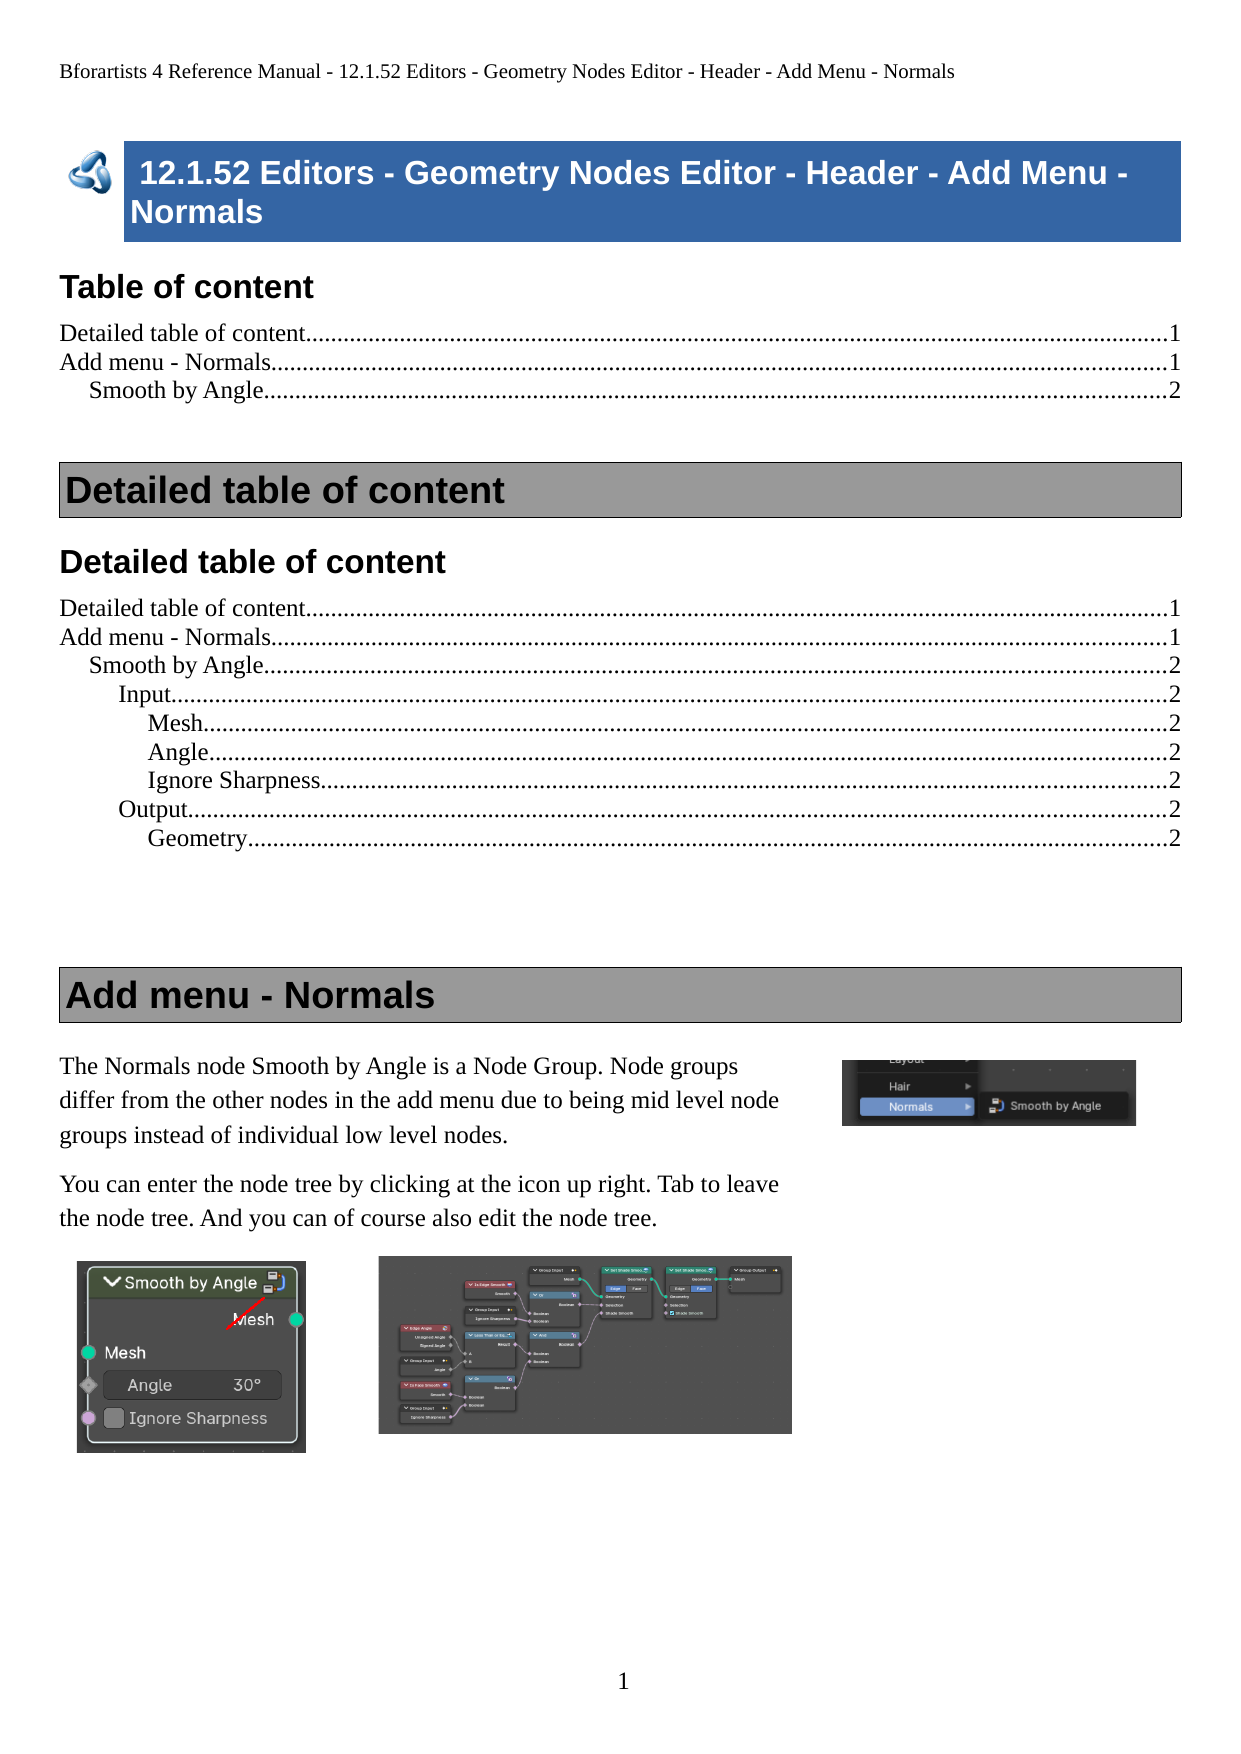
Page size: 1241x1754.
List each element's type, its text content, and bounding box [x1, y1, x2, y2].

text Add menu - Normals 1 [59, 622, 1181, 650]
text Geometry 2 [147, 823, 1181, 852]
table_header 12.1.52 Editors - Geometry Nodes Editor - Header - Add Menu - Normals [124, 141, 1181, 242]
text Add menu - Normals 1 [59, 347, 1181, 375]
text Output 2 [118, 794, 1181, 823]
text Detailed table of content 1 [59, 318, 1181, 347]
subtitle Detailed table of content [59, 542, 1181, 580]
picture [65, 147, 114, 197]
table_header Detailed table of content [60, 463, 1181, 517]
text Mesh 2 [147, 708, 1181, 737]
picture [842, 1060, 1137, 1126]
text Input 2 [118, 679, 1181, 708]
text Smooth by Angle 2 [88, 375, 1181, 404]
text Angle 2 [147, 737, 1181, 765]
picture [76, 1261, 306, 1453]
text The Normals node Smooth by Angle is a Node Group. Node groups differ from the other nodes in the add menu due to being mid level node groups instead of individual low level nodes. [59, 1051, 1181, 1148]
table_header [59, 141, 124, 242]
subtitle Table of content [59, 267, 1181, 305]
text Smooth by Angle 2 [88, 650, 1181, 679]
text Ignore Sharpness 2 [147, 765, 1181, 794]
text Detailed table of content 1 [59, 593, 1181, 622]
text You can enter the node tree by clicking at the icon up right. Tab to leave the node tree. And you can of course also edit the node tree. [59, 1169, 1181, 1232]
picture [378, 1256, 792, 1434]
table_header Add menu - Normals [60, 968, 1181, 1022]
